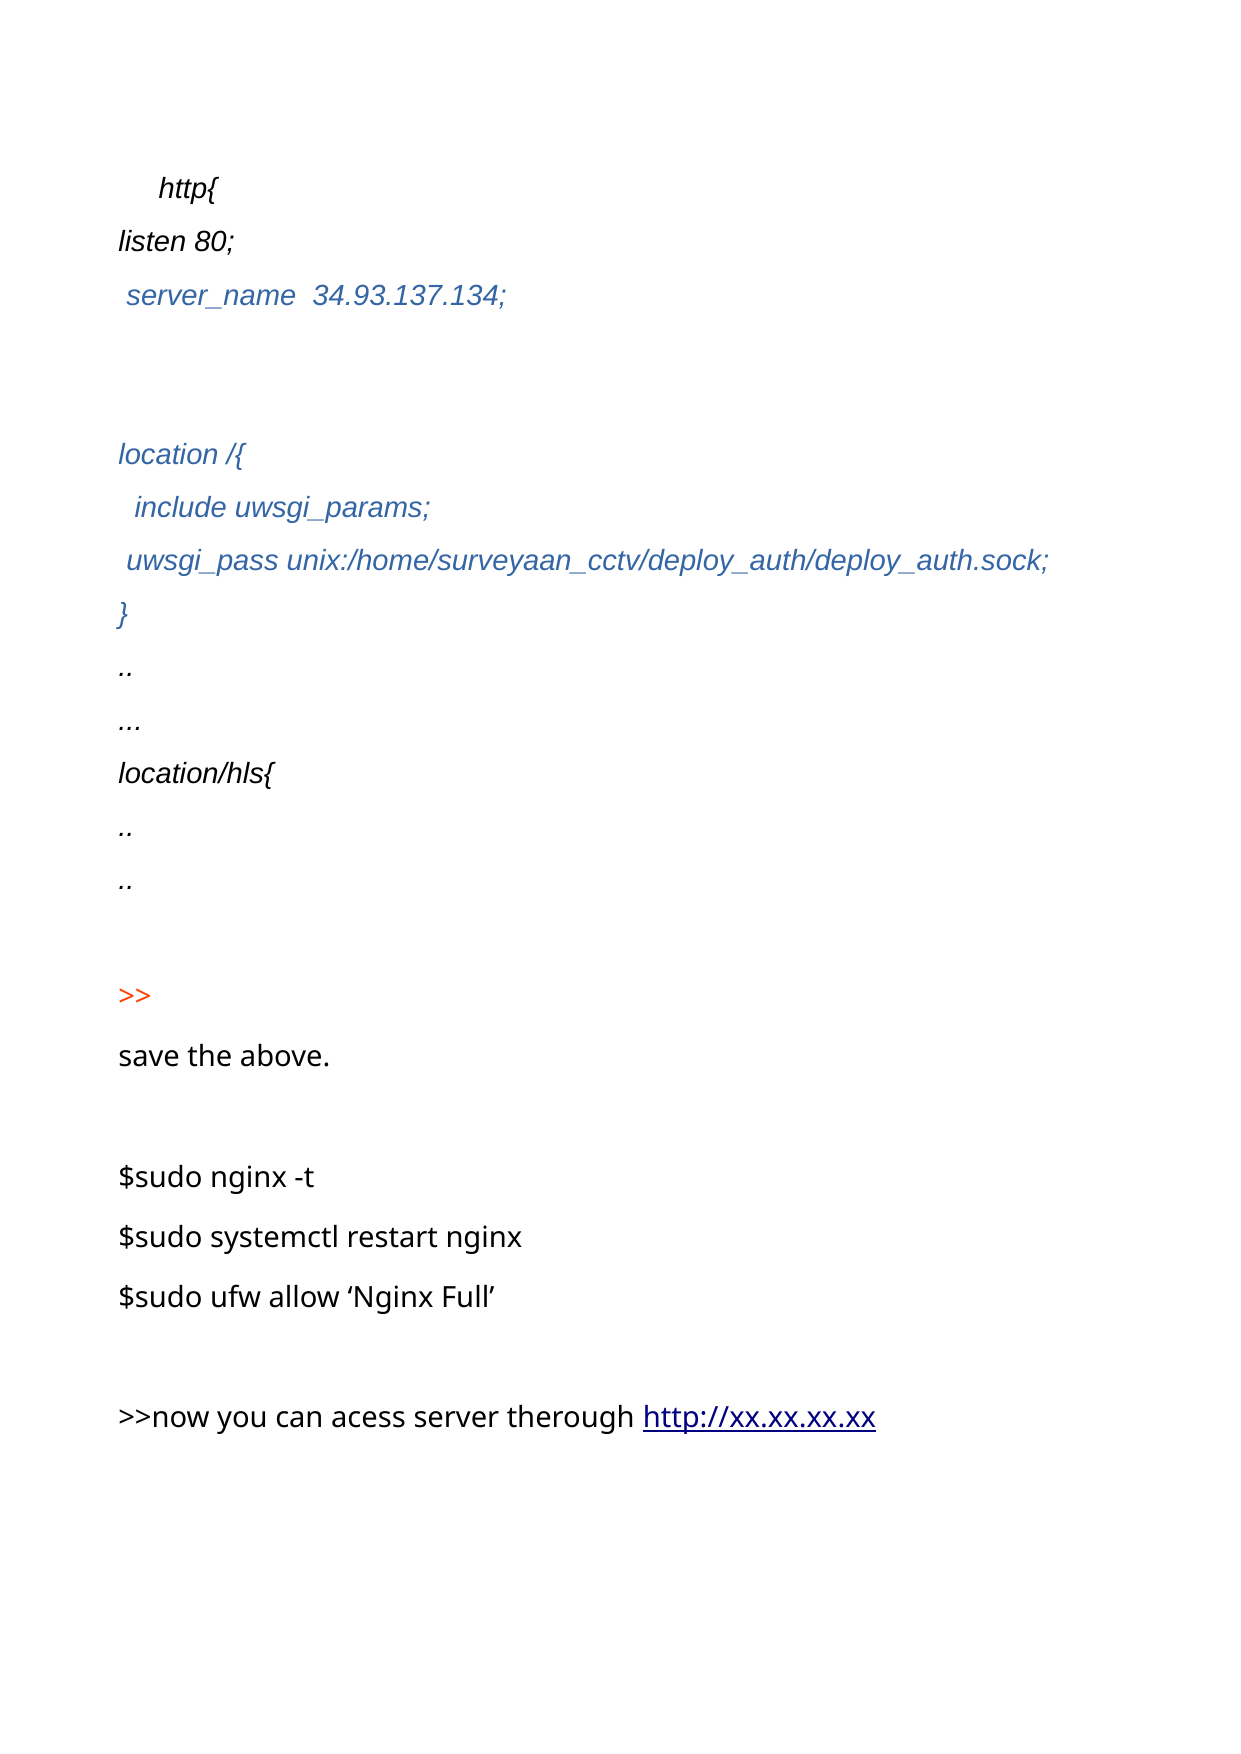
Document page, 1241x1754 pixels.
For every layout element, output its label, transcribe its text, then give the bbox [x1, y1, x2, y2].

text include uwsgi_params; [118, 490, 1122, 523]
text server_name 34.93.137.134; [118, 277, 1122, 311]
text listen 80; [118, 224, 1122, 258]
text $sudo nginx -t [118, 1156, 1122, 1196]
text .. [118, 809, 1122, 842]
text >>now you can acess server therough http://xx.xx.xx.xx [118, 1397, 1122, 1436]
text $sudo systemctl restart nginx [118, 1216, 1122, 1256]
text } [118, 596, 1122, 630]
text location /{ [118, 437, 1122, 470]
text .. [118, 862, 1122, 895]
text location/hls{ [118, 756, 1122, 789]
text uwsgi_pass unix:/home/surveyaan_cctv/deploy_auth/deploy_auth.sock; [118, 543, 1122, 577]
text >> [118, 975, 1122, 1015]
text ... [118, 702, 1122, 736]
text http{ [118, 171, 1122, 205]
text .. [118, 649, 1122, 683]
text $sudo ufw allow ‘Nginx Full’ [118, 1276, 1122, 1316]
text save the above. [118, 1035, 1122, 1075]
